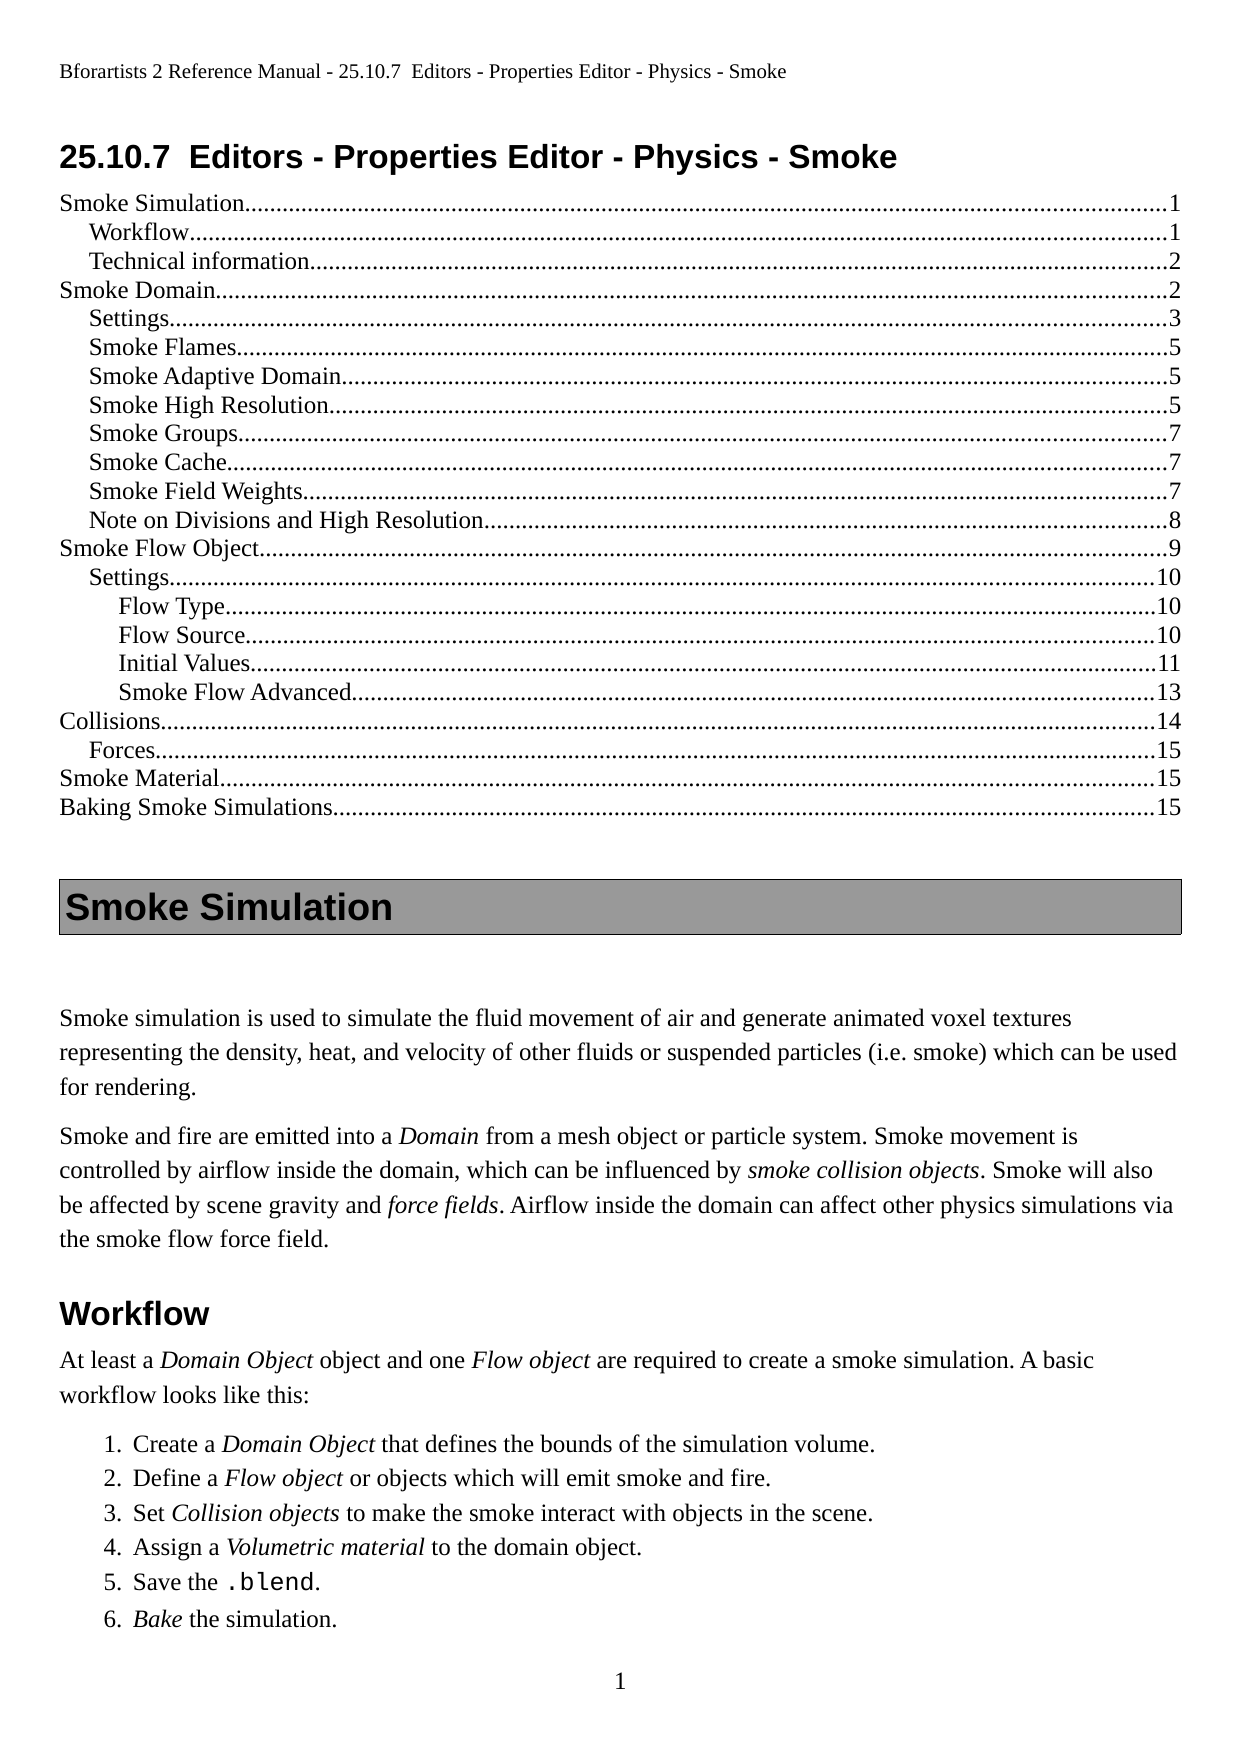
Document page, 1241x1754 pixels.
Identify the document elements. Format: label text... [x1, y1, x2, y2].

list Bake the simulation. [103, 1604, 1181, 1632]
text Smoke Field Weights 7 [88, 476, 1181, 505]
text Smoke Simulation 1 [59, 188, 1181, 217]
text Smoke simulation is used to simulate the fluid movement of air and generate animated voxel textures representing the density, heat, and velocity of other fluids or suspended particles (i.e. smoke) which can be used for rendering. [59, 1003, 1181, 1101]
text Smoke Flow Object 9 [59, 533, 1181, 562]
text Smoke Flames 5 [88, 332, 1181, 361]
text Baking Smoke Simulations 15 [59, 792, 1181, 821]
text Workflow 1 [88, 217, 1181, 246]
text Smoke Flow Advanced 13 [118, 677, 1181, 706]
list Set Collision objects to make the smoke interact with objects in the scene. [103, 1498, 1181, 1527]
text Smoke and fire are emitted into a Domain from a mesh object or particle system. Smoke movement is controlled by airflow inside the domain, which can be influenced by smoke collision objects. Smoke will also be affected by scene gravity and force fields. Airflow inside the domain can affect other physics simulations via the smoke flow force field. [59, 1121, 1181, 1253]
text Smoke High Resolution 5 [88, 390, 1181, 418]
subtitle 25.10.7 Editors - Properties Editor - Physics - Smoke [59, 138, 1181, 176]
text Technical information 2 [88, 246, 1181, 275]
text Note on Divisions and High Resolution 8 [88, 505, 1181, 533]
text Smoke Cache 7 [88, 447, 1181, 476]
list Save the .blend. [103, 1567, 1181, 1598]
text Smoke Adaptive Domain 5 [88, 361, 1181, 390]
text Flow Source 10 [118, 620, 1181, 648]
table_header Smoke Simulation [60, 880, 1181, 934]
text Settings 3 [88, 303, 1181, 332]
text Initial Values 11 [118, 648, 1181, 677]
text Settings 10 [88, 562, 1181, 591]
list Define a Flow object or objects which will emit smoke and fire. [103, 1463, 1181, 1492]
text Smoke Material 15 [59, 763, 1181, 792]
list Create a Domain Object that defines the bounds of the simulation volume. [103, 1429, 1181, 1458]
text Smoke Domain 2 [59, 275, 1181, 303]
list Assign a Volumetric material to the domain object. [103, 1532, 1181, 1561]
text At least a Domain Object object and one Flow object are required to create a smoke simulation. A basic workflow looks like this: [59, 1345, 1181, 1408]
text Forces 15 [88, 735, 1181, 763]
text Smoke Groups 7 [88, 418, 1181, 447]
subtitle Workflow [59, 1294, 1181, 1333]
text Flow Type 10 [118, 591, 1181, 620]
text Collisions 14 [59, 706, 1181, 735]
